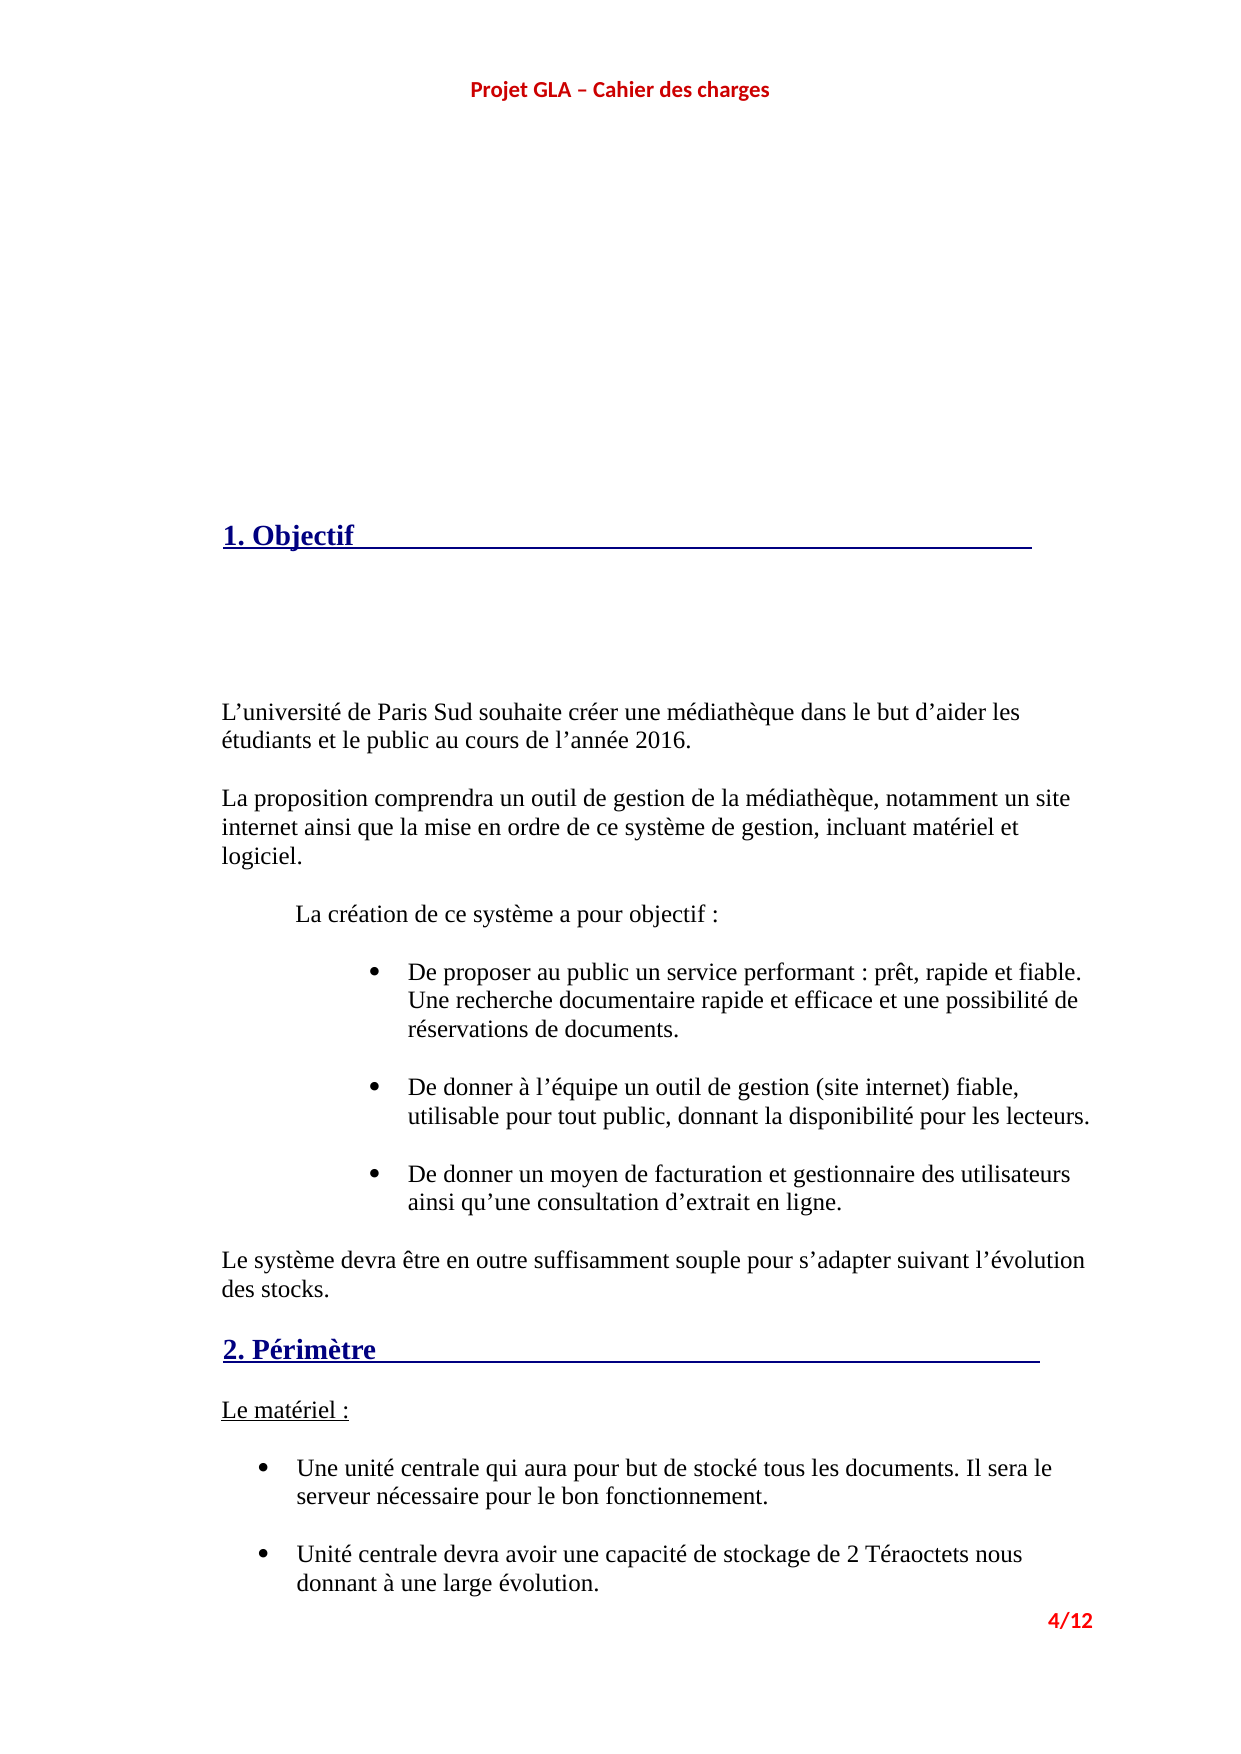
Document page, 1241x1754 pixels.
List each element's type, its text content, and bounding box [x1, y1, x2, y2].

text L’université de Paris Sud souhaite créer une médiathèque dans le but d’aider les étudiants et le public au cours de l’année 2016. [221, 697, 1093, 754]
list 2. Périmètre [223, 1332, 1093, 1366]
list Unité centrale devra avoir une capacité de stockage de 2 Téraoctets nous donnant à une large évolution. [259, 1539, 1093, 1597]
text La création de ce système a pour objectif : [221, 899, 1093, 927]
text Le matériel : [221, 1395, 1093, 1423]
list Une unité centrale qui aura pour but de stocké tous les documents. Il sera le serveur nécessaire pour le bon fonctionnement. [259, 1453, 1093, 1510]
list De donner à l’équipe un outil de gestion (site internet) fiable, utilisable pour tout public, donnant la disponibilité pour les lecteurs. [370, 1072, 1093, 1129]
list De donner un moyen de facturation et gestionnaire des utilisateurs ainsi qu’une consultation d’extrait en ligne. [370, 1159, 1093, 1216]
text La proposition comprendra un outil de gestion de la médiathèque, notamment un site internet ainsi que la mise en ordre de ce système de gestion, incluant matériel et logiciel. [221, 783, 1093, 869]
list De proposer au public un service performant : prêt, rapide et fiable. Une recherche documentaire rapide et efficace et une possibilité de réservations de documents. [370, 957, 1093, 1043]
list 1. Objectif [223, 518, 1093, 552]
text Le système devra être en outre suffisamment souple pour s’adapter suivant l’évolution des stocks. [221, 1245, 1093, 1303]
